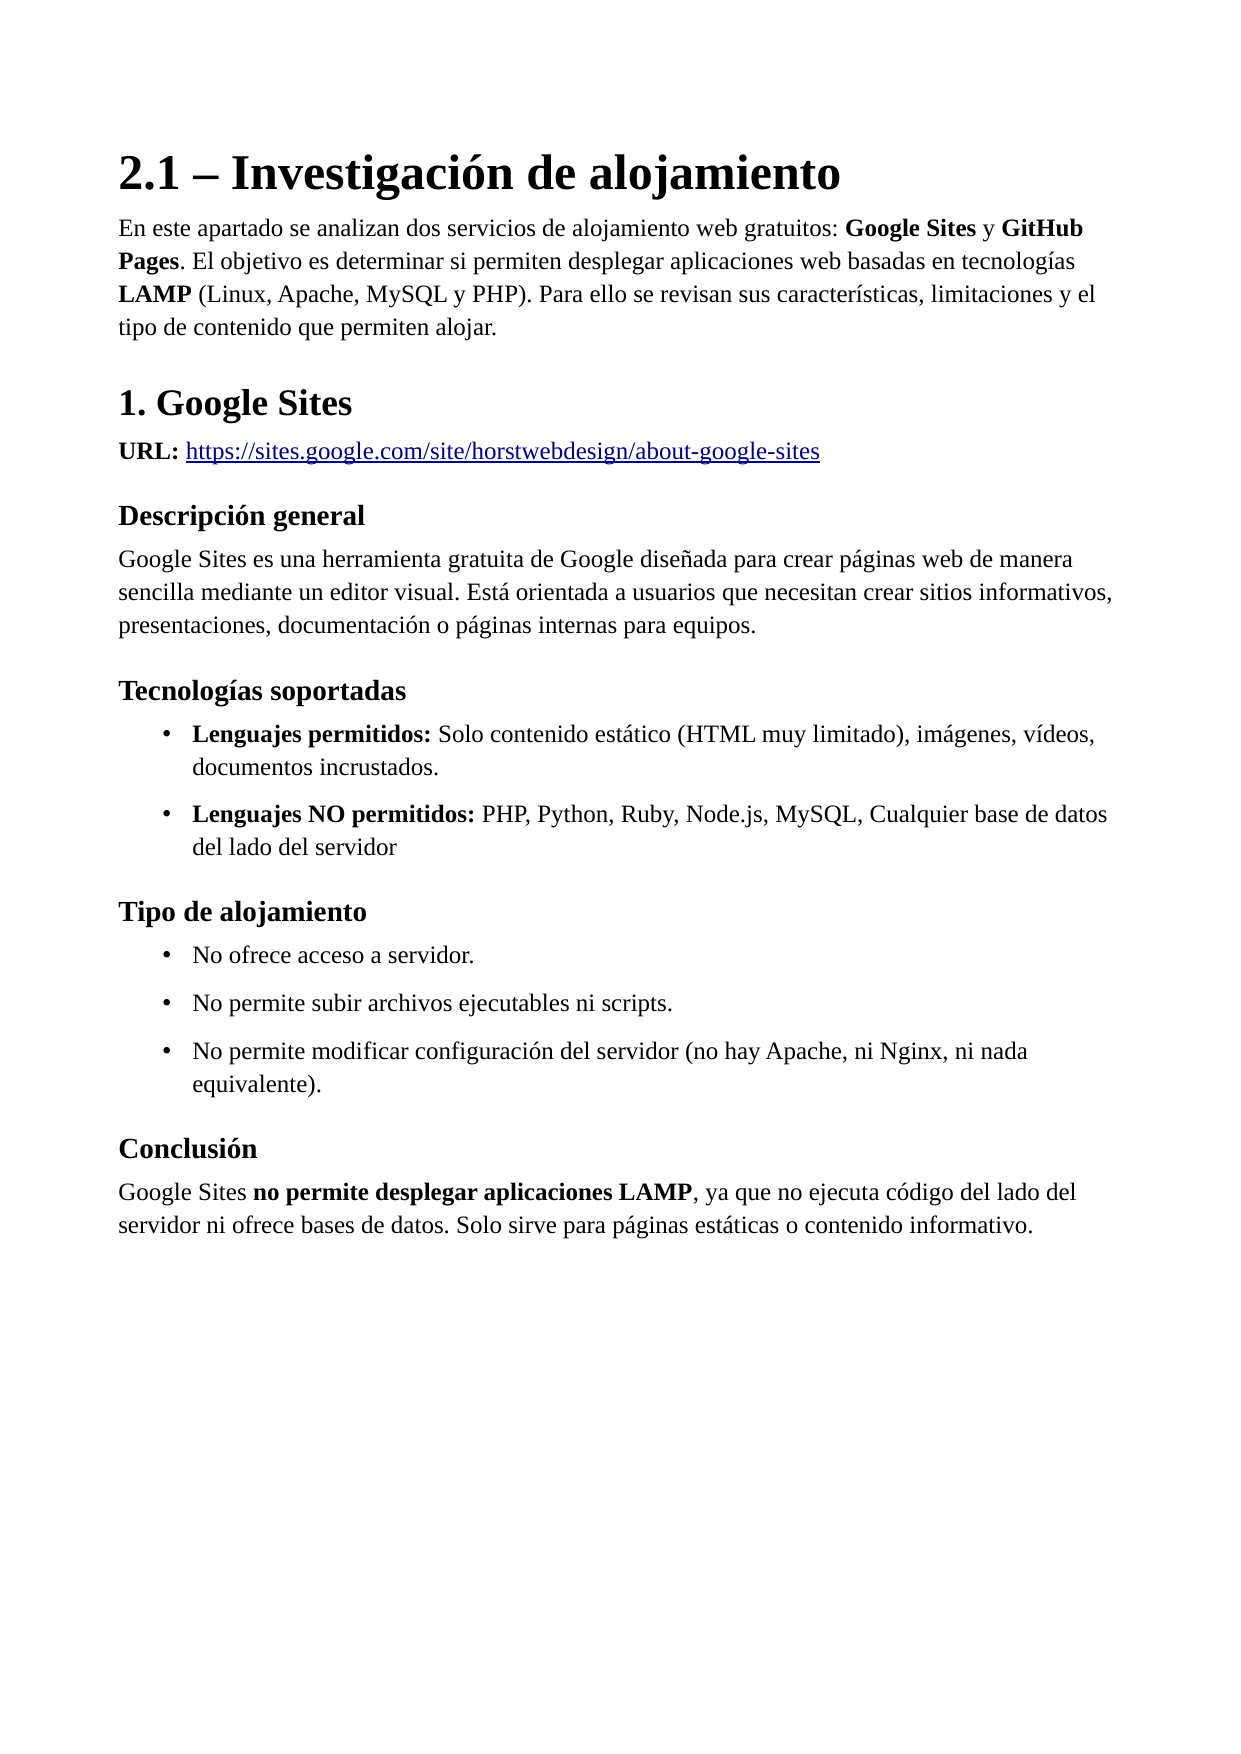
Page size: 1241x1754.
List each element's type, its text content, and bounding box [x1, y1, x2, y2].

text Google Sites no permite desplegar aplicaciones LAMP, ya que no ejecuta código del lado del servidor ni ofrece bases de datos. Solo sirve para páginas estáticas o contenido informativo. [118, 1177, 1122, 1239]
text Google Sites es una herramienta gratuita de Google diseñada para crear páginas web de manera sencilla mediante un editor visual. Está orientada a usuarios que necesitan crear sitios informativos, presentaciones, documentación o páginas internas para equipos. [118, 544, 1122, 639]
subtitle Conclusión [118, 1131, 1122, 1164]
text URL: https://sites.google.com/site/horstwebdesign/about-google-sites [118, 436, 1122, 465]
list No permite subir archivos ejecutables ni scripts. [162, 988, 1122, 1017]
list No ofrece acceso a servidor. [162, 941, 1122, 969]
list Lenguajes permitidos: Solo contenido estático (HTML muy limitado), imágenes, vídeos, documentos incrustados. [162, 719, 1122, 781]
subtitle Tecnologías soportadas [118, 673, 1122, 706]
subtitle 2.1 – Investigación de alojamiento [118, 143, 1122, 201]
text En este apartado se analizan dos servicios de alojamiento web gratuitos: Google Sites y GitHub Pages. El objetivo es determinar si permiten desplegar aplicaciones web basadas en tecnologías LAMP (Linux, Apache, MySQL y PHP). Para ello se revisan sus características, limitaciones y el tipo de contenido que permiten alojar. [118, 213, 1122, 341]
list No permite modificar configuración del servidor (no hay Apache, ni Nginx, ni nada equivalente). [162, 1036, 1122, 1098]
subtitle Descripción general [118, 498, 1122, 532]
subtitle 1. Google Sites [118, 381, 1122, 424]
subtitle Tipo de alojamiento [118, 894, 1122, 928]
list Lenguajes NO permitidos: PHP, Python, Ruby, Node.js, MySQL, Cualquier base de datos del lado del servidor [162, 799, 1122, 861]
